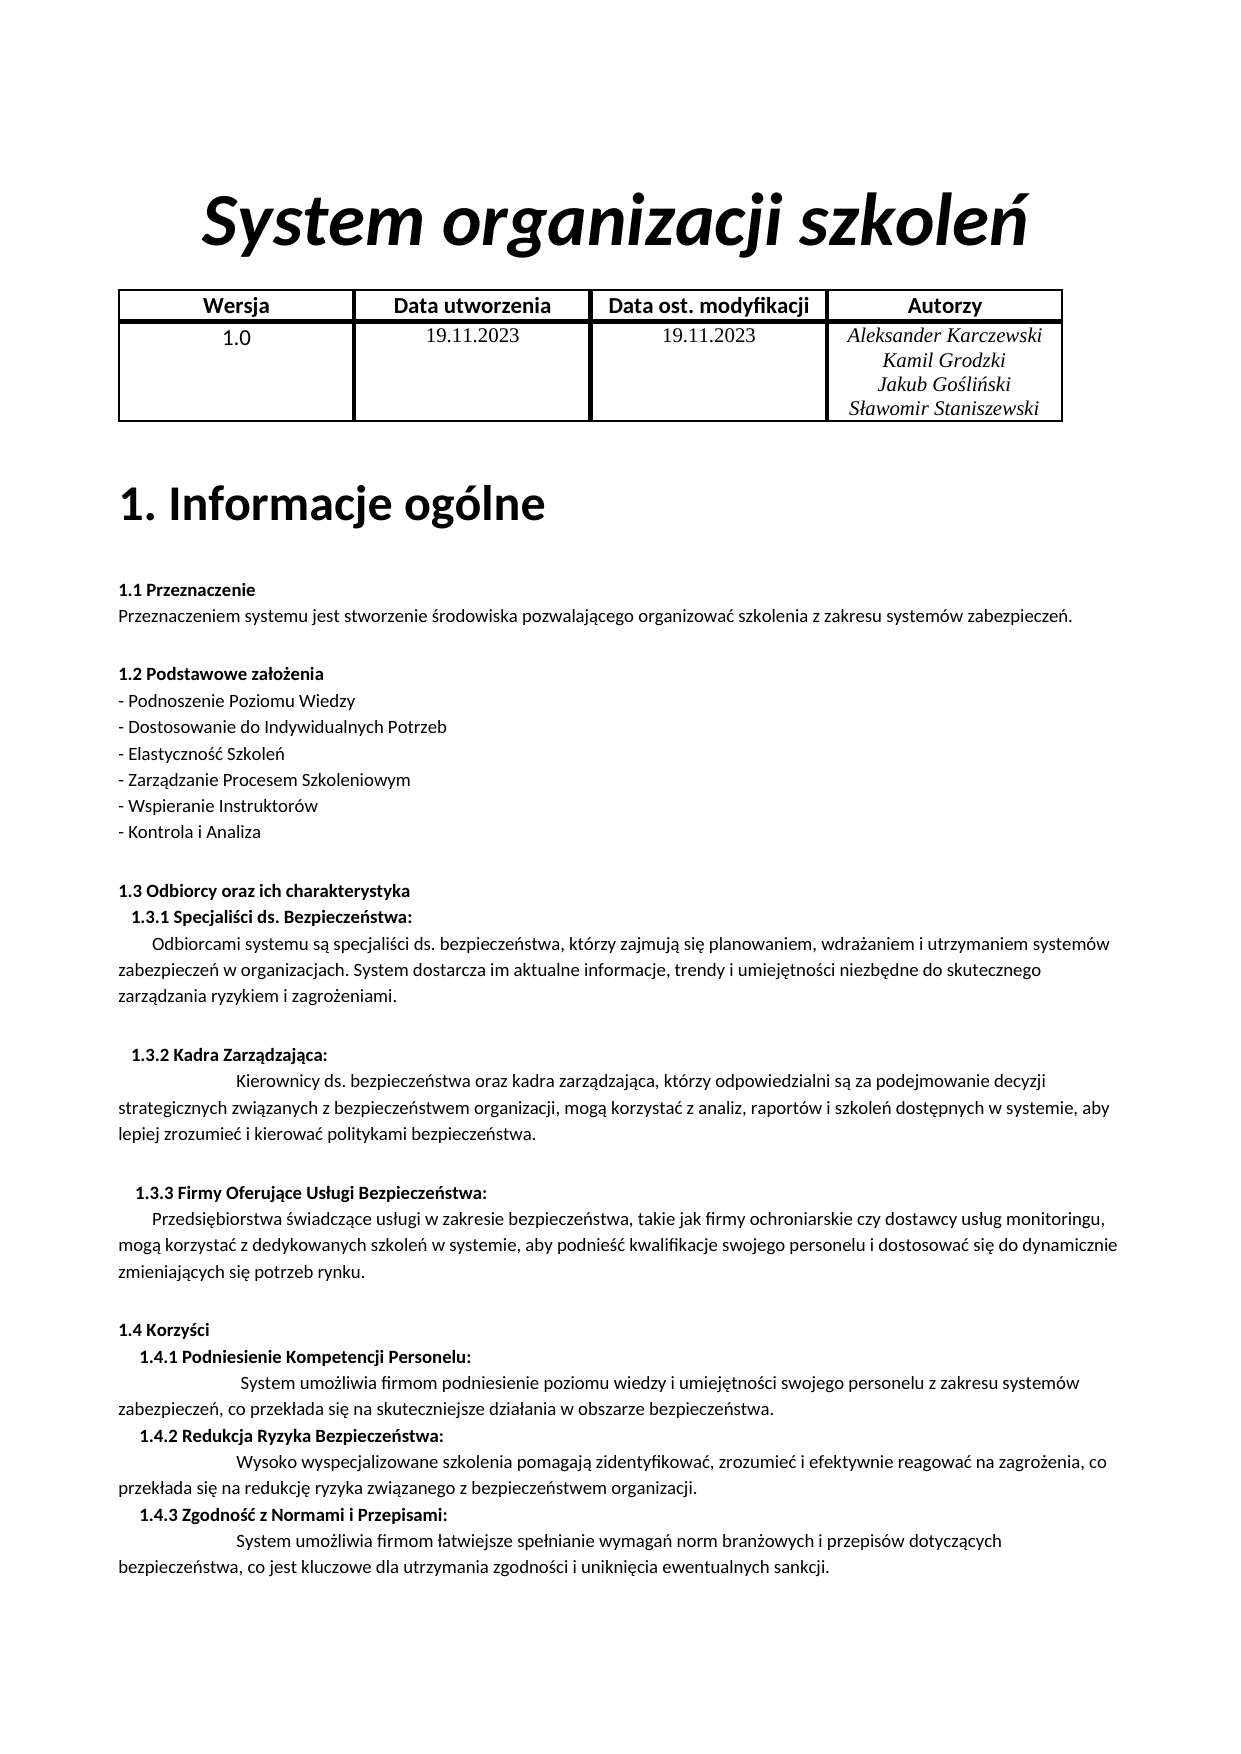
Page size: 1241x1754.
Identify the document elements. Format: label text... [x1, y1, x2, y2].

text Kierownicy ds. bezpieczeństwa oraz kadra zarządzająca, którzy odpowiedzialni są za podejmowanie decyzji strategicznych związanych z bezpieczeństwem organizacji, mogą korzystać z analiz, raportów i szkoleń dostępnych w systemie, aby lepiej zrozumieć i kierować politykami bezpieczeństwa. [118, 1069, 1122, 1145]
text 1.1 Przeznaczenie [118, 578, 1122, 601]
table_cell 19.11.2023 [593, 324, 825, 420]
table_header Data ost. modyfikacji [593, 291, 825, 319]
text System organizacji szkoleń [118, 172, 1122, 264]
text Odbiorcami systemu są specjaliści ds. bezpieczeństwa, którzy zajmują się planowaniem, wdrażaniem i utrzymaniem systemów zabezpieczeń w organizacjach. System dostarcza im aktualne informacje, trendy i umiejętności niezbędne do skutecznego zarządzania ryzykiem i zagrożeniami. [118, 932, 1122, 1008]
text 1. Informacje ogólne [118, 472, 1122, 533]
text 1.3.3 Firmy Oferujące Usługi Bezpieczeństwa: [118, 1181, 1122, 1204]
text 1.4.2 Redukcja Ryzyka Bezpieczeństwa: Wysoko wyspecjalizowane szkolenia pomagają zidentyfikować, zrozumieć i efektywnie reagować na zagrożenia, co przekłada się na redukcję ryzyka związanego z bezpieczeństwem organizacji. [118, 1424, 1122, 1499]
table_cell 19.11.2023 [356, 324, 588, 420]
table_cell Aleksander Karczewski Kamil Grodzki Jakub Gośliński Sławomir Staniszewski [829, 324, 1061, 420]
text 1.4.3 Zgodność z Normami i Przepisami: System umożliwia firmom łatwiejsze spełnianie wymagań norm branżowych i przepisów dotyczących bezpieczeństwa, co jest kluczowe dla utrzymania zgodności i uniknięcia ewentualnych sankcji. [118, 1503, 1122, 1578]
table_header Data utworzenia [356, 291, 588, 319]
text 1.4 Korzyści [118, 1318, 1122, 1341]
text 1.3.2 Kadra Zarządzająca: [118, 1043, 1122, 1066]
text Przeznaczeniem systemu jest stworzenie środowiska pozwalającego organizować szkolenia z zakresu systemów zabezpieczeń. [118, 604, 1122, 627]
text - Podnoszenie Poziomu Wiedzy - Dostosowanie do Indywidualnych Potrzeb - Elastyczność Szkoleń - Zarządzanie Procesem Szkoleniowym - Wspieranie Instruktorów - Kontrola i Analiza [118, 689, 1122, 844]
text 1.3.1 Specjaliści ds. Bezpieczeństwa: [118, 906, 1122, 928]
text 1.2 Podstawowe założenia [118, 663, 1122, 686]
table_cell 1.0 [120, 324, 352, 420]
text 1.4.1 Podniesienie Kompetencji Personelu: System umożliwia firmom podniesienie poziomu wiedzy i umiejętności swojego personelu z zakresu systemów zabezpieczeń, co przekłada się na skuteczniejsze działania w obszarze bezpieczeństwa. [118, 1345, 1122, 1420]
table_header Wersja [120, 291, 352, 319]
text 1.3 Odbiorcy oraz ich charakterystyka [118, 879, 1122, 902]
table_header Autorzy [829, 291, 1061, 319]
text Przedsiębiorstwa świadczące usługi w zakresie bezpieczeństwa, takie jak firmy ochroniarskie czy dostawcy usług monitoringu, mogą korzystać z dedykowanych szkoleń w systemie, aby podnieść kwalifikacje swojego personelu i dostosować się do dynamicznie zmieniających się potrzeb rynku. [118, 1207, 1122, 1283]
